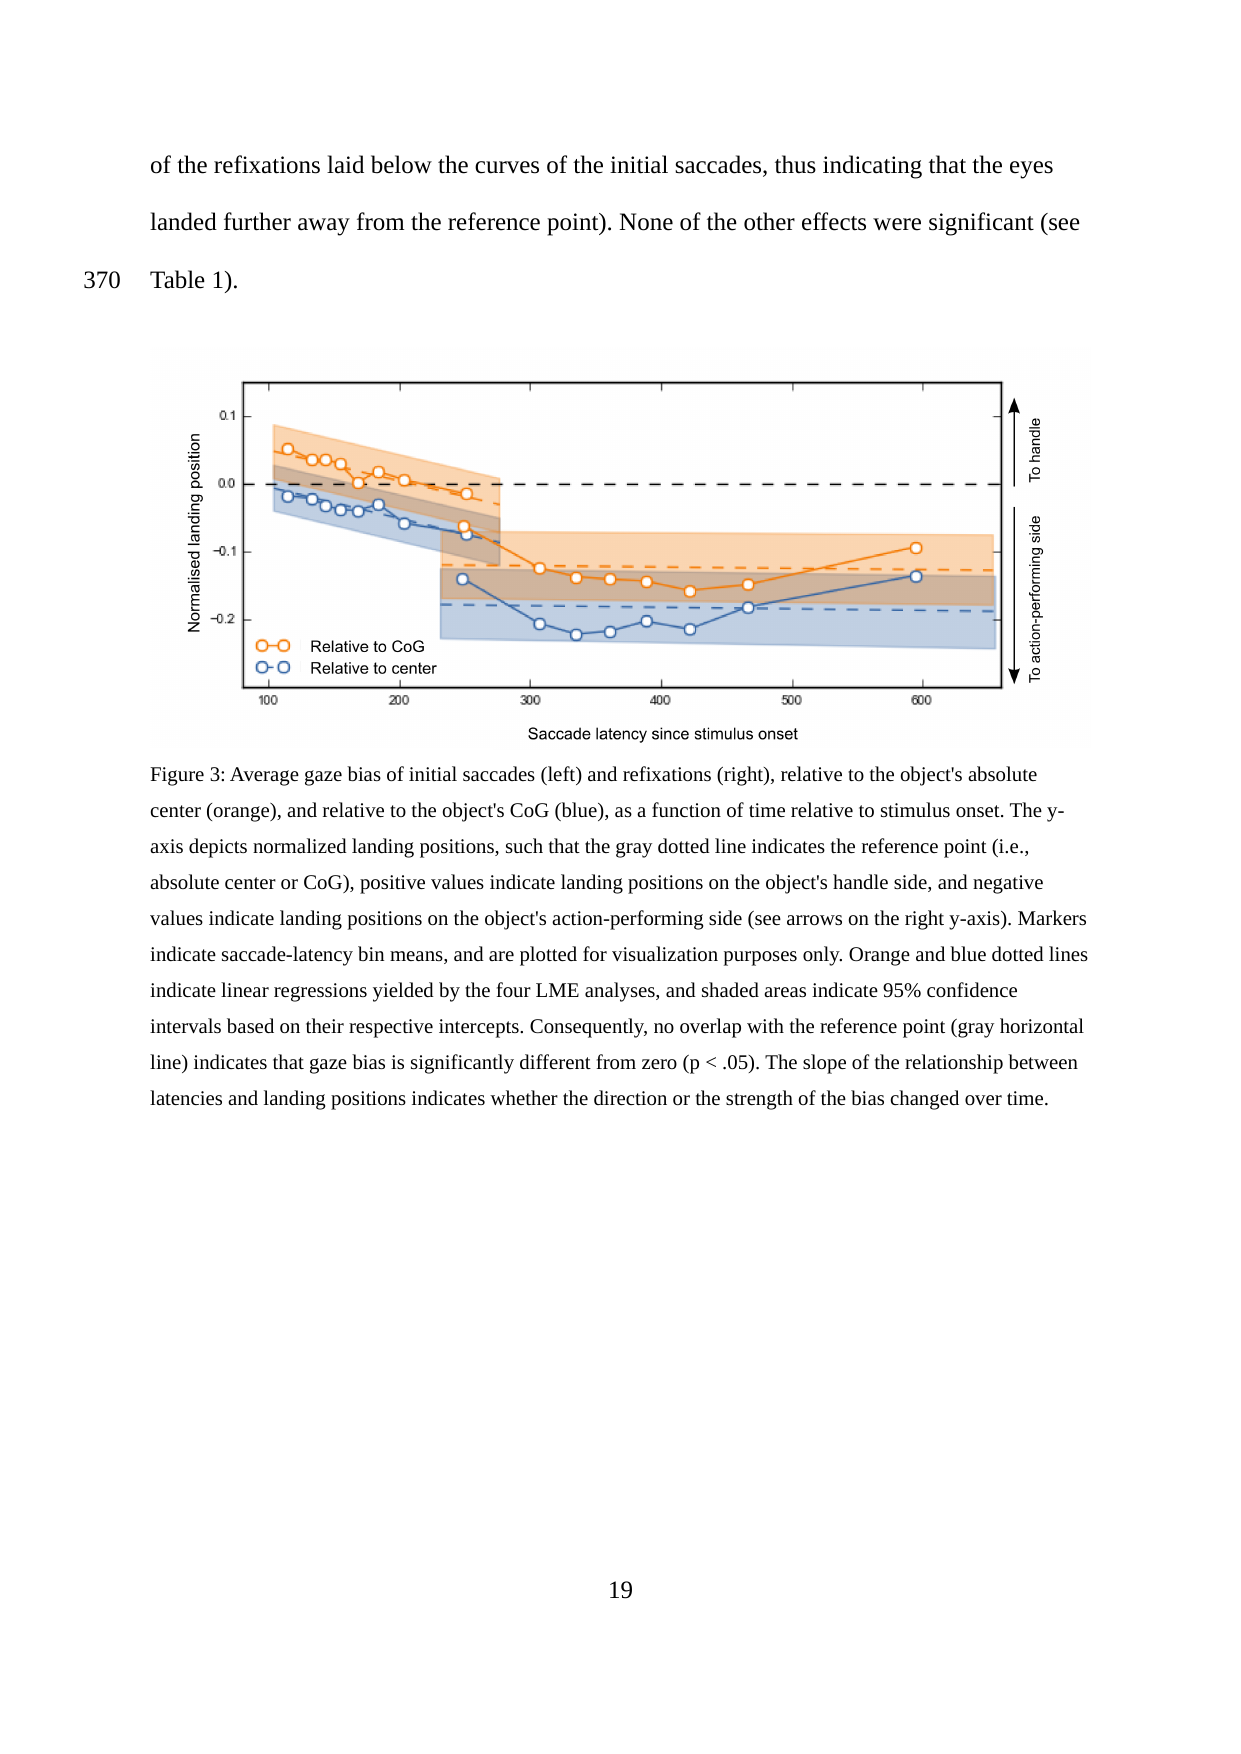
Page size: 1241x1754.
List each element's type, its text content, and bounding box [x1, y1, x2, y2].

picture [150, 347, 1091, 750]
text Figure 3: Average gaze bias of initial saccades (left) and refixations (right), relative to the object's absolute center (orange), and relative to the object's CoG (blue), as a function of time relative to stimulus onset. The y-axis depicts normalized landing positions, such that the gray dotted line indicates the reference point (i.e., absolute center or CoG), positive values indicate landing positions on the object's handle side, and negative values indicate landing positions on the object's action-performing side (see arrows on the right y-axis). Markers indicate saccade-latency bin means, and are plotted for visualization purposes only. Orange and blue dotted lines indicate linear regressions yielded by the four LME analyses, and shaded areas indicate 95% confidence intervals based on their respective intercepts. Consequently, no overlap with the reference point (gray horizontal line) indicates that gaze bias is significantly different from zero (p < .05). The slope of the relationship between latencies and landing positions indicates whether the direction or the strength of the bias changed over time. [150, 750, 1091, 1110]
text of the refixations laid below the curves of the initial saccades, thus indicating that the eyes landed further away from the reference point). None of the other effects were significant (see Table 1). [150, 150, 1091, 294]
